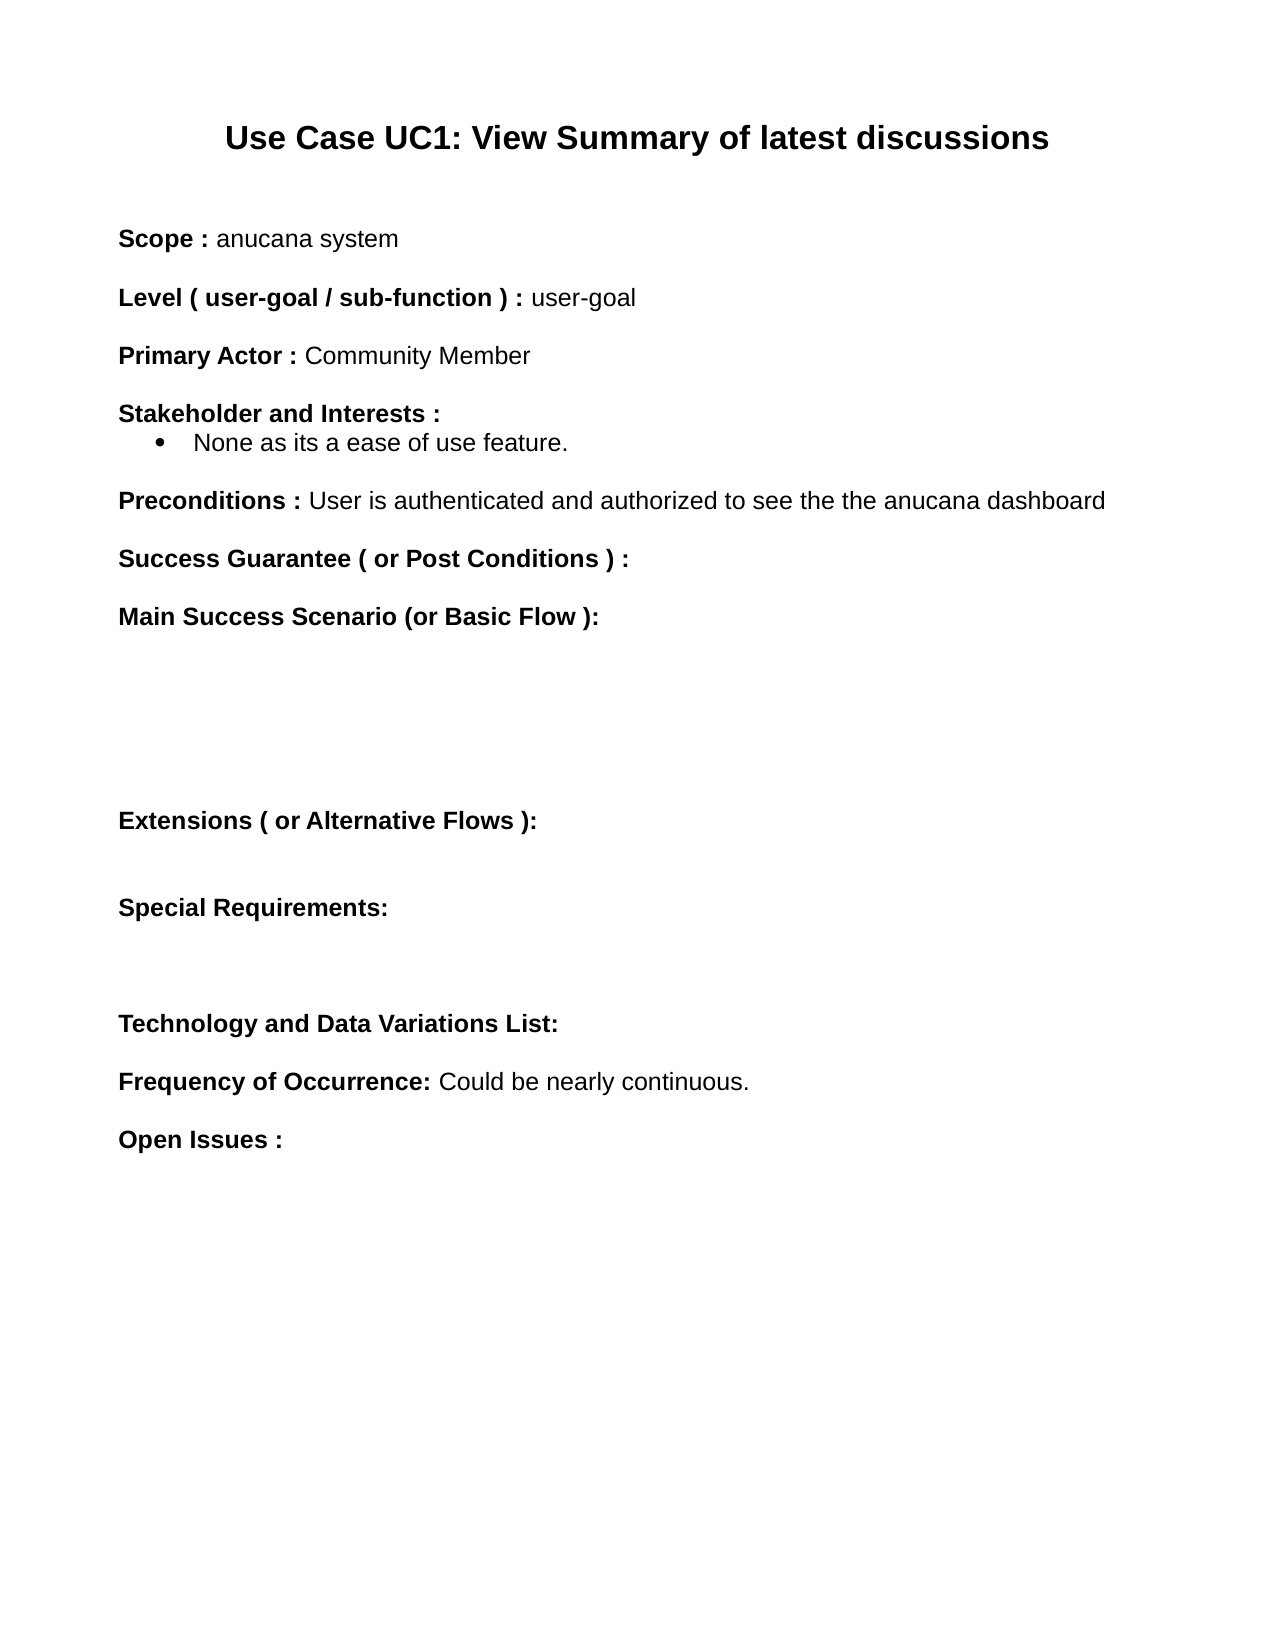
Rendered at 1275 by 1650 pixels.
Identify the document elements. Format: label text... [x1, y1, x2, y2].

text Primary Actor : Community Member [118, 341, 1157, 369]
text Preconditions : User is authenticated and authorized to see the the anucana dashboard [118, 486, 1157, 515]
text Stakeholder and Interests : [118, 399, 1157, 428]
text Scope : anucana system [118, 224, 1157, 253]
text Frequency of Occurrence: Could be nearly continuous. [118, 1067, 1157, 1096]
text Success Guarantee ( or Post Conditions ) : [118, 544, 1157, 573]
text Extensions ( or Alternative Flows ): [118, 806, 1157, 834]
text Technology and Data Variations List: [118, 1009, 1157, 1038]
text Open Issues : [118, 1125, 1157, 1154]
text Use Case UC1: View Summary of latest discussions [118, 118, 1157, 157]
text Special Requirements: [118, 893, 1157, 922]
text Level ( user-goal / sub-function ) : user-goal [118, 282, 1157, 311]
text Main Success Scenario (or Basic Flow ): [118, 602, 1157, 631]
list None as its a ease of use feature. [156, 428, 1157, 457]
